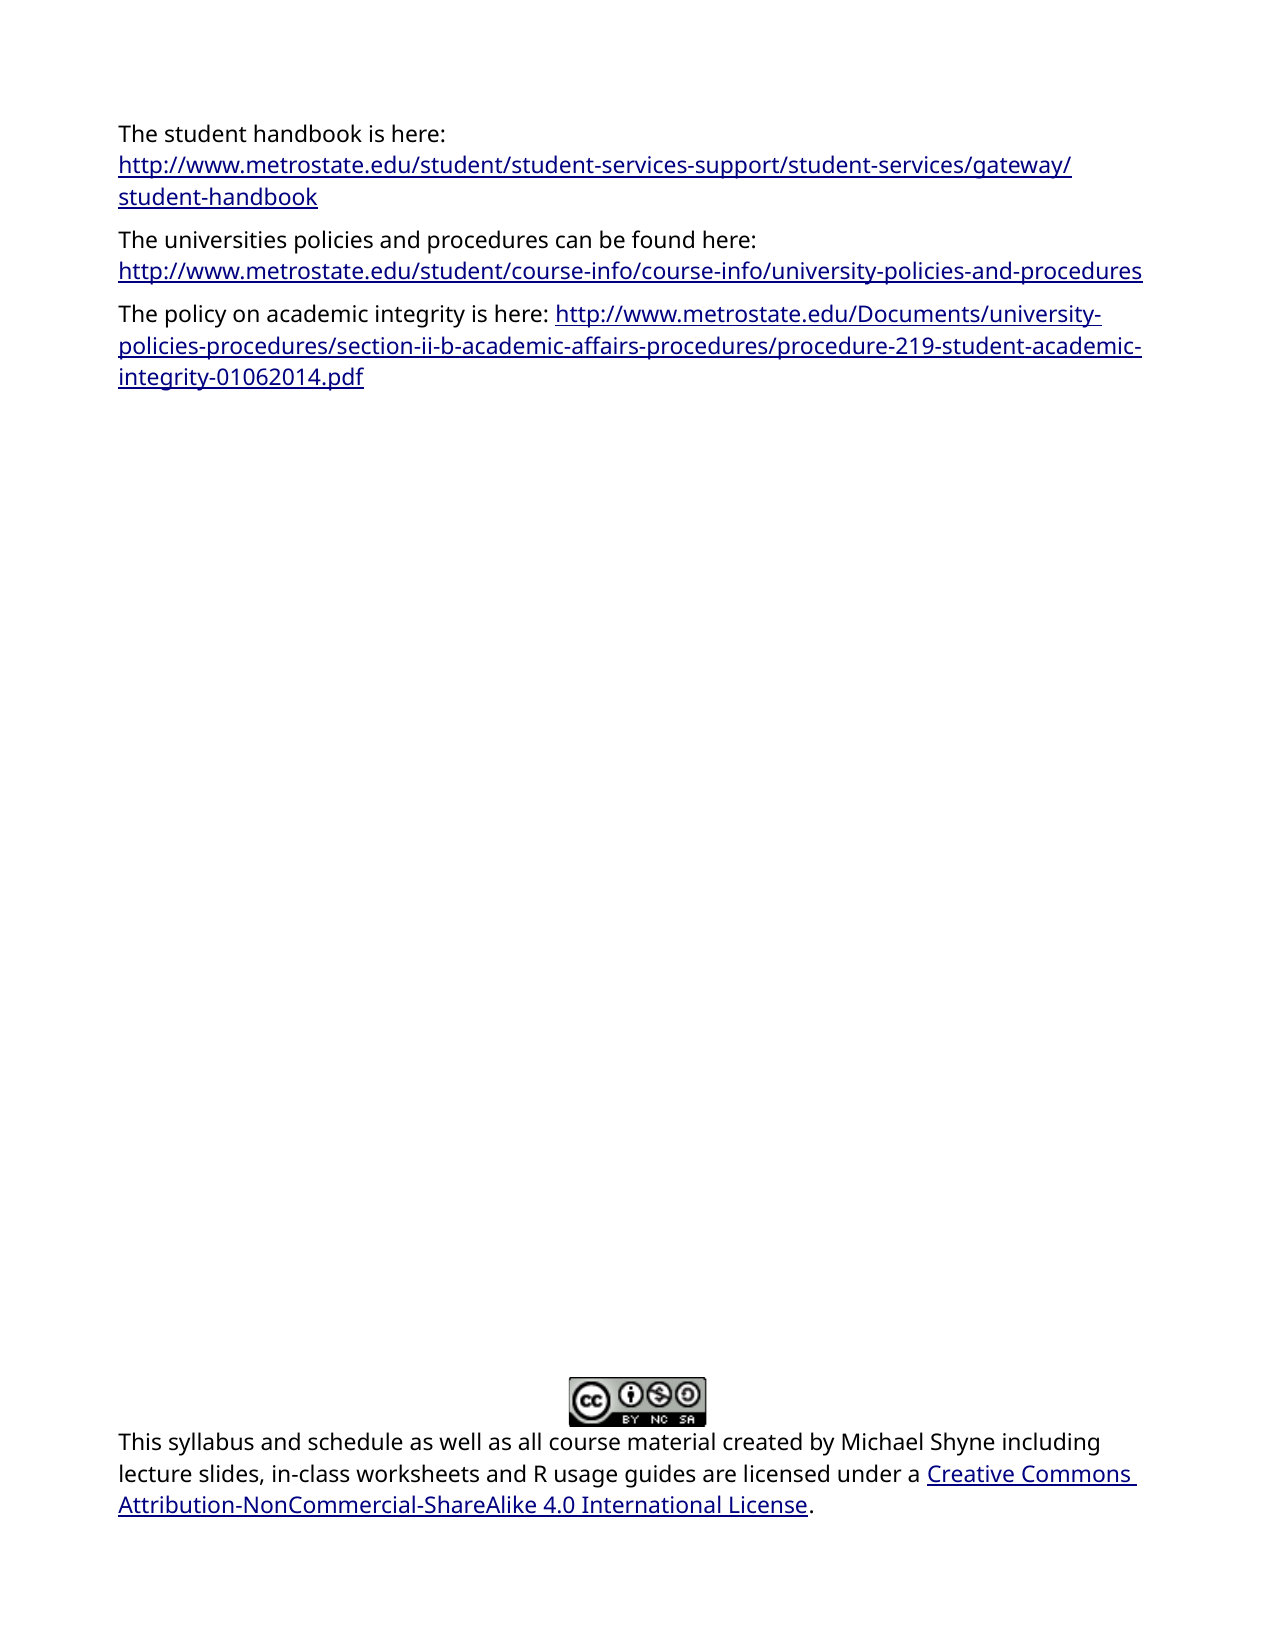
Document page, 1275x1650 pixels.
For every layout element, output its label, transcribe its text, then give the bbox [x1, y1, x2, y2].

text This syllabus and schedule as well as all course material created by Michael Shyne including lecture slides, in-class worksheets and R usage guides are licensed under a Creative Commons Attribution-NonCommercial-ShareAlike 4.0 International License. [118, 1378, 1157, 1520]
text The student handbook is here: http://www.metrostate.edu/student/student-services-support/student-services/gateway/student-handbook [118, 118, 1157, 212]
text The policy on academic integrity is here: http://www.metrostate.edu/Documents/university-policies-procedures/section-ii-b-academic-affairs-procedures/procedure-219-student-academic-integrity-01062014.pdf [118, 298, 1157, 392]
text The universities policies and procedures can be found here: http://www.metrostate.edu/student/course-info/course-info/university-policies-and-procedures [118, 224, 1157, 286]
picture [568, 1377, 707, 1427]
